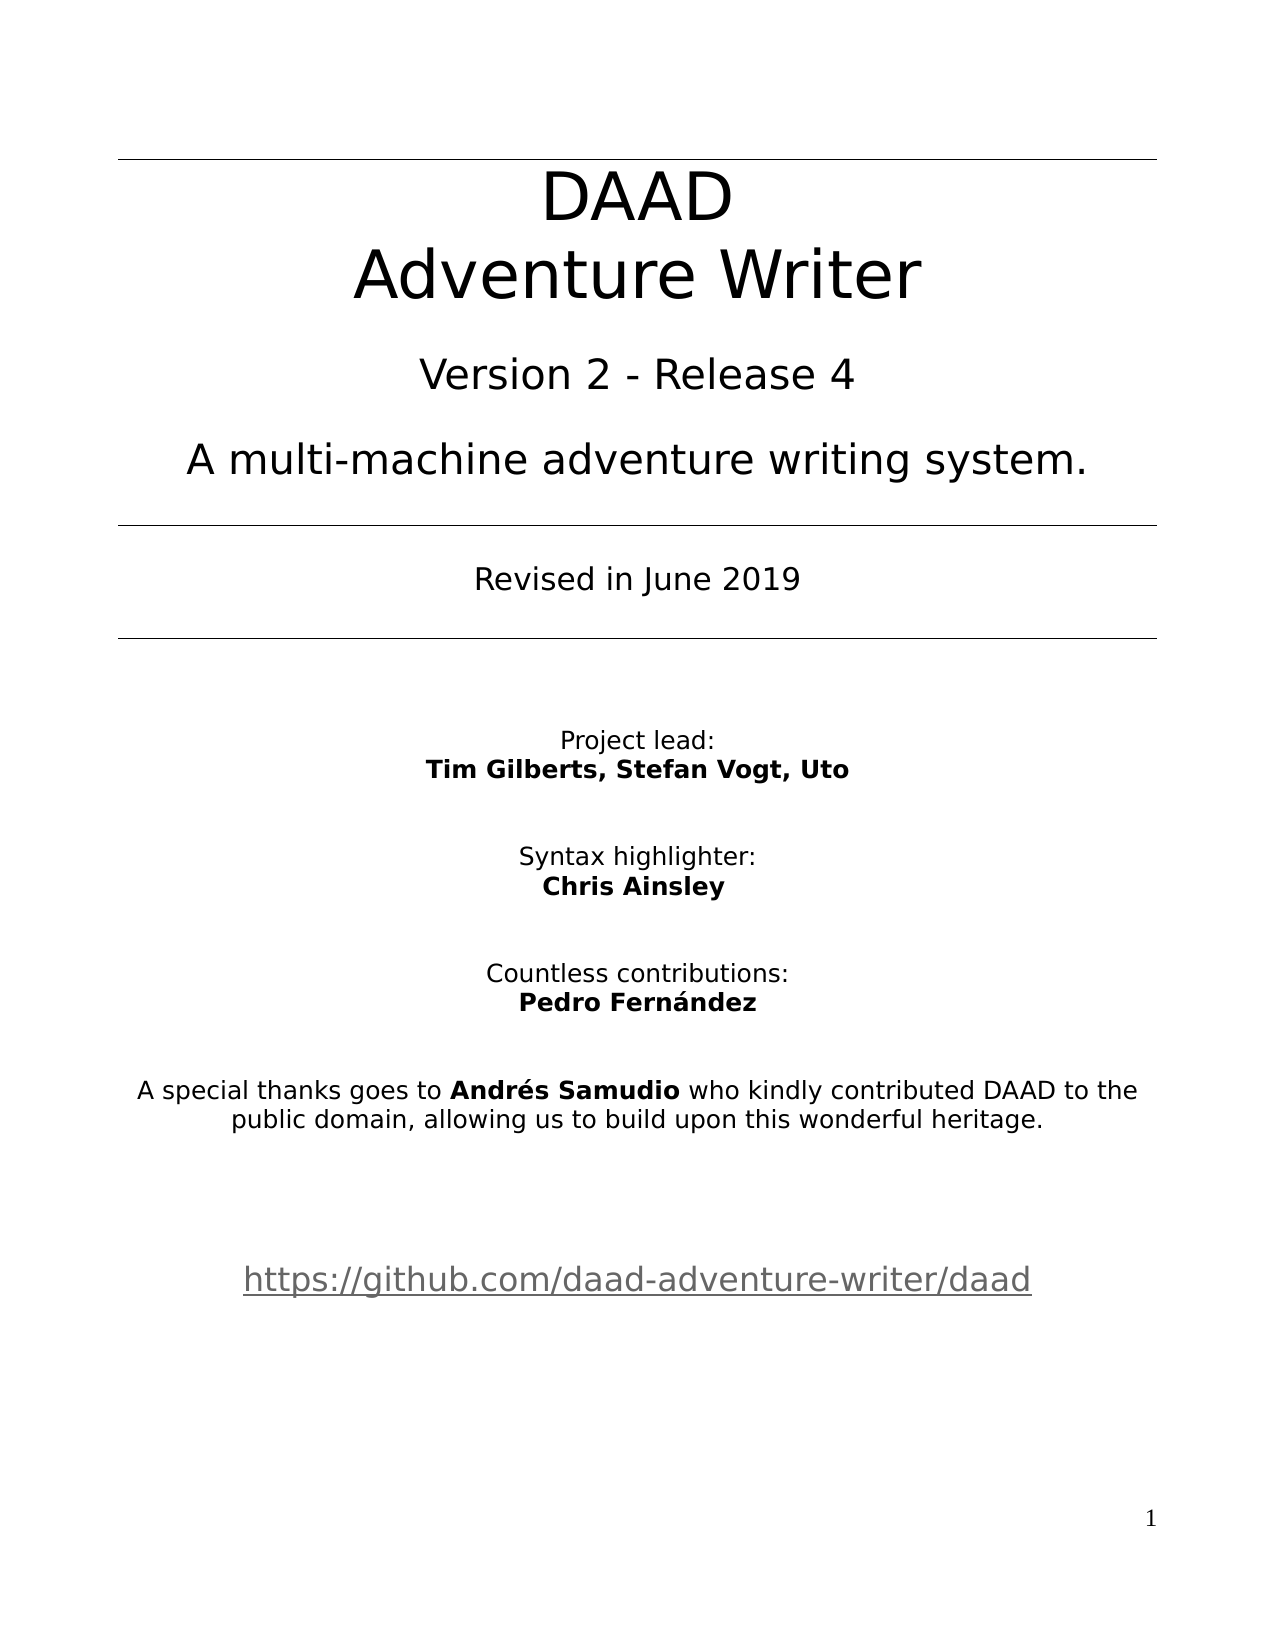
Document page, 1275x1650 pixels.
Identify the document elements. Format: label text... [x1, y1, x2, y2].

text Tim Gilberts, Stefan Vogt, Uto [118, 755, 1157, 784]
text Syntax highlighter: [118, 842, 1157, 872]
text Version 2 - Release 4 [118, 351, 1157, 399]
text A multi-machine adventure writing system. [118, 435, 1157, 484]
text Pedro Fernández [118, 988, 1157, 1017]
text A special thanks goes to Andrés Samudio who kindly contributed DAAD to the public domain, allowing us to build upon this wonderful heritage. [118, 1076, 1157, 1134]
text Revised in June 2019 [118, 561, 1157, 597]
text Countless contributions: [118, 959, 1157, 988]
text DAAD [118, 160, 1157, 237]
text Adventure Writer [118, 237, 1157, 314]
text Project lead: [118, 726, 1157, 755]
text Chris Ainsley [118, 872, 1157, 901]
text https://github.com/daad-adventure-writer/daad [118, 1261, 1157, 1299]
